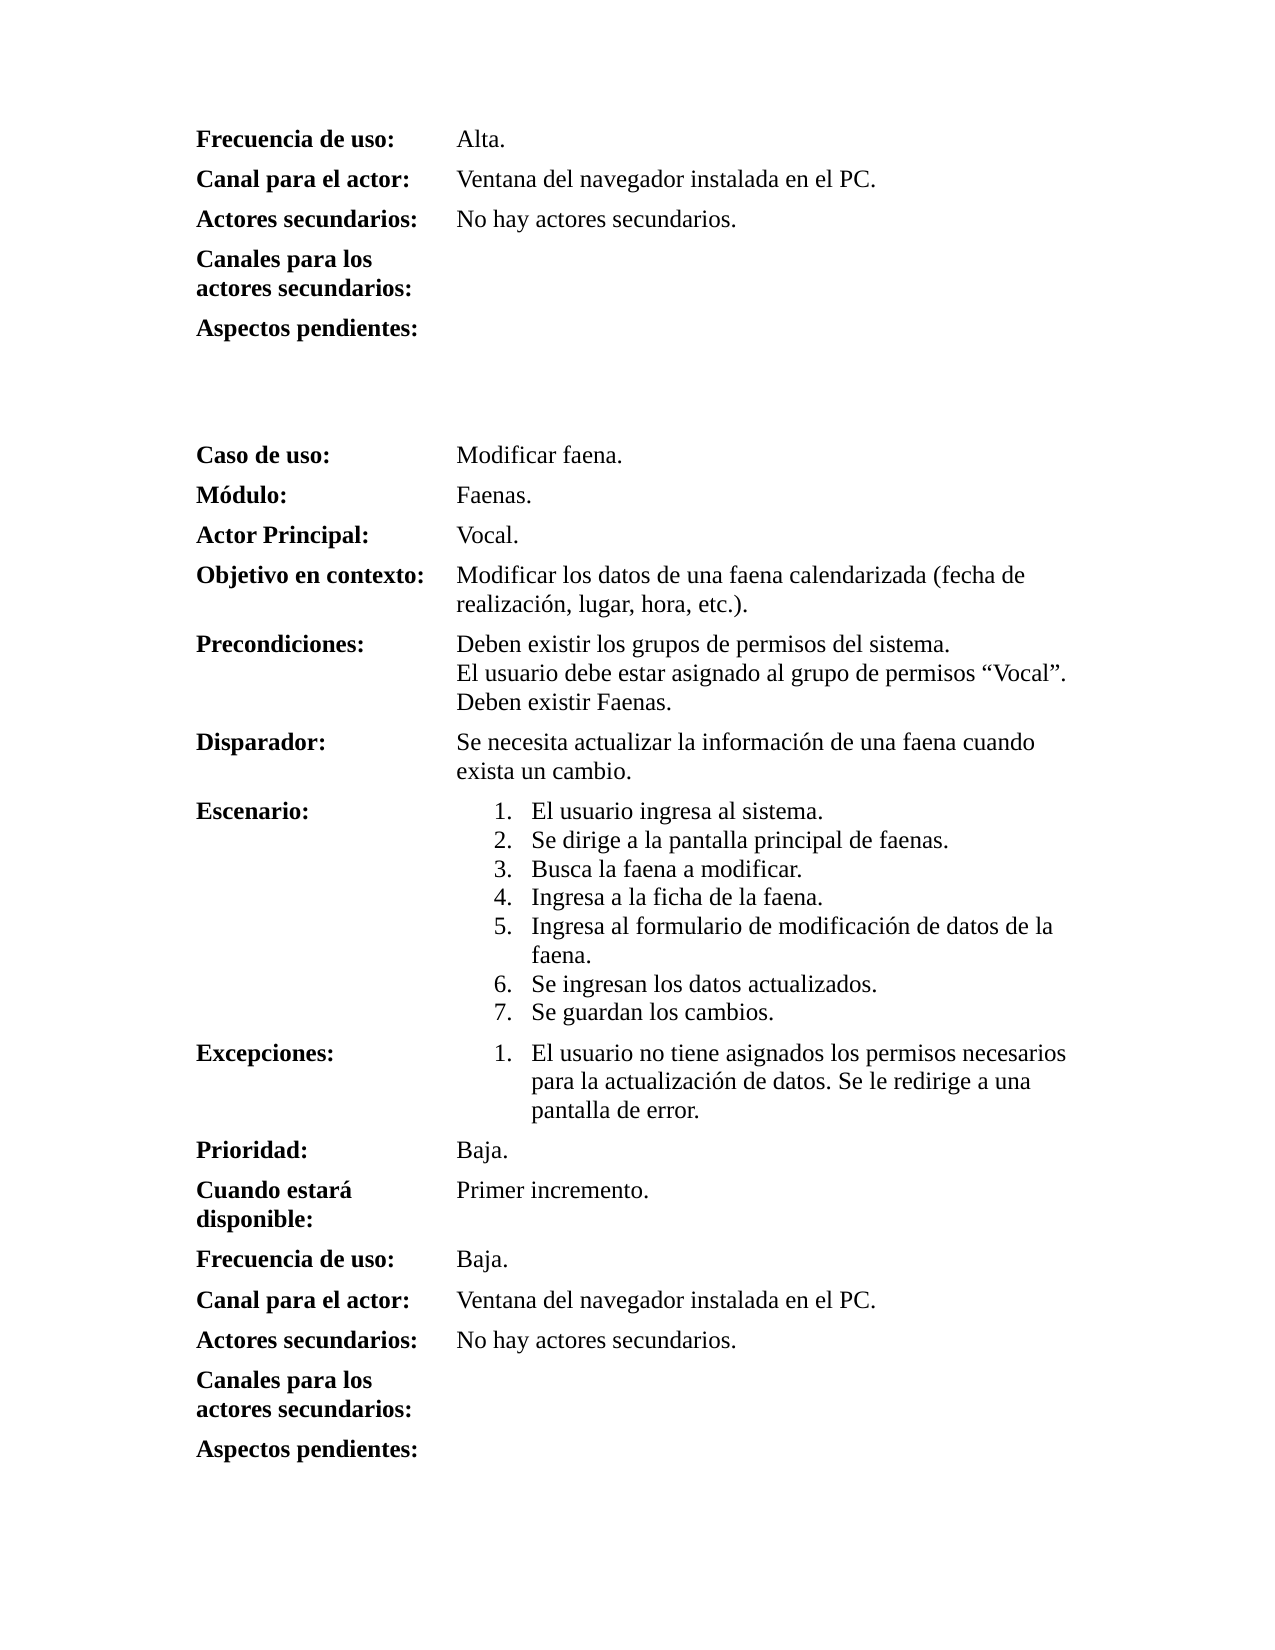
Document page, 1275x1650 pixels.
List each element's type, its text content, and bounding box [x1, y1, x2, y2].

table_cell Baja. [451, 1130, 1093, 1170]
table_header Caso de uso: [190, 434, 451, 474]
table_cell Canales para los actores secundarios: [190, 239, 451, 308]
table_cell Se necesita actualizar la información de una faena cuando exista un cambio. [451, 721, 1093, 790]
table_cell Actores secundarios: [190, 1319, 451, 1359]
table_cell Vocal. [451, 515, 1093, 555]
table_cell [451, 308, 1093, 348]
table_cell [451, 239, 1093, 308]
table_cell Frecuencia de uso: [190, 1239, 451, 1279]
table_cell Aspectos pendientes: [190, 308, 451, 348]
table_cell Faenas. [451, 474, 1093, 514]
table_cell Baja. [451, 1239, 1093, 1279]
table_cell Excepciones: [190, 1032, 451, 1129]
table_cell Deben existir los grupos de permisos del sistema. El usuario debe estar asignado al grupo de permisos “Vocal”. Deben existir Faenas. [451, 624, 1093, 721]
table_cell Precondiciones: [190, 624, 451, 721]
table_cell Canales para los actores secundarios: [190, 1359, 451, 1428]
table_cell Escenario: [190, 790, 451, 1032]
table_cell Actores secundarios: [190, 199, 451, 239]
table_cell Modificar los datos de una faena calendarizada (fecha de realización, lugar, hora, etc.). [451, 555, 1093, 624]
table_cell Canal para el actor: [190, 158, 451, 198]
table_cell Alta. [451, 118, 1093, 158]
table_cell Aspectos pendientes: [190, 1428, 451, 1468]
table_cell Actor Principal: [190, 515, 451, 555]
table_cell [451, 1428, 1093, 1468]
table_cell Primer incremento. [451, 1170, 1093, 1239]
table_cell Canal para el actor: [190, 1279, 451, 1319]
table_cell Prioridad: [190, 1130, 451, 1170]
table_cell Cuando estará disponible: [190, 1170, 451, 1239]
table_cell Disparador: [190, 721, 451, 790]
table_cell Ventana del navegador instalada en el PC. [451, 158, 1093, 198]
table_cell Objetivo en contexto: [190, 555, 451, 624]
table_cell Ventana del navegador instalada en el PC. [451, 1279, 1093, 1319]
table_cell Módulo: [190, 474, 451, 514]
table_header Modificar faena. [451, 434, 1093, 474]
table_cell No hay actores secundarios. [451, 199, 1093, 239]
table_cell No hay actores secundarios. [451, 1319, 1093, 1359]
table_cell El usuario ingresa al sistema. Se dirige a la pantalla principal de faenas. Busca la faena a modificar. Ingresa a la ficha de la faena. Ingresa al formulario de modificación de datos de la faena. Se ingresan los datos actualizados. Se guardan los cambios. [451, 790, 1093, 1032]
table_cell [451, 1359, 1093, 1428]
table_cell El usuario no tiene asignados los permisos necesarios para la actualización de datos. Se le redirige a una pantalla de error. [451, 1032, 1093, 1129]
table_cell Frecuencia de uso: [190, 118, 451, 158]
